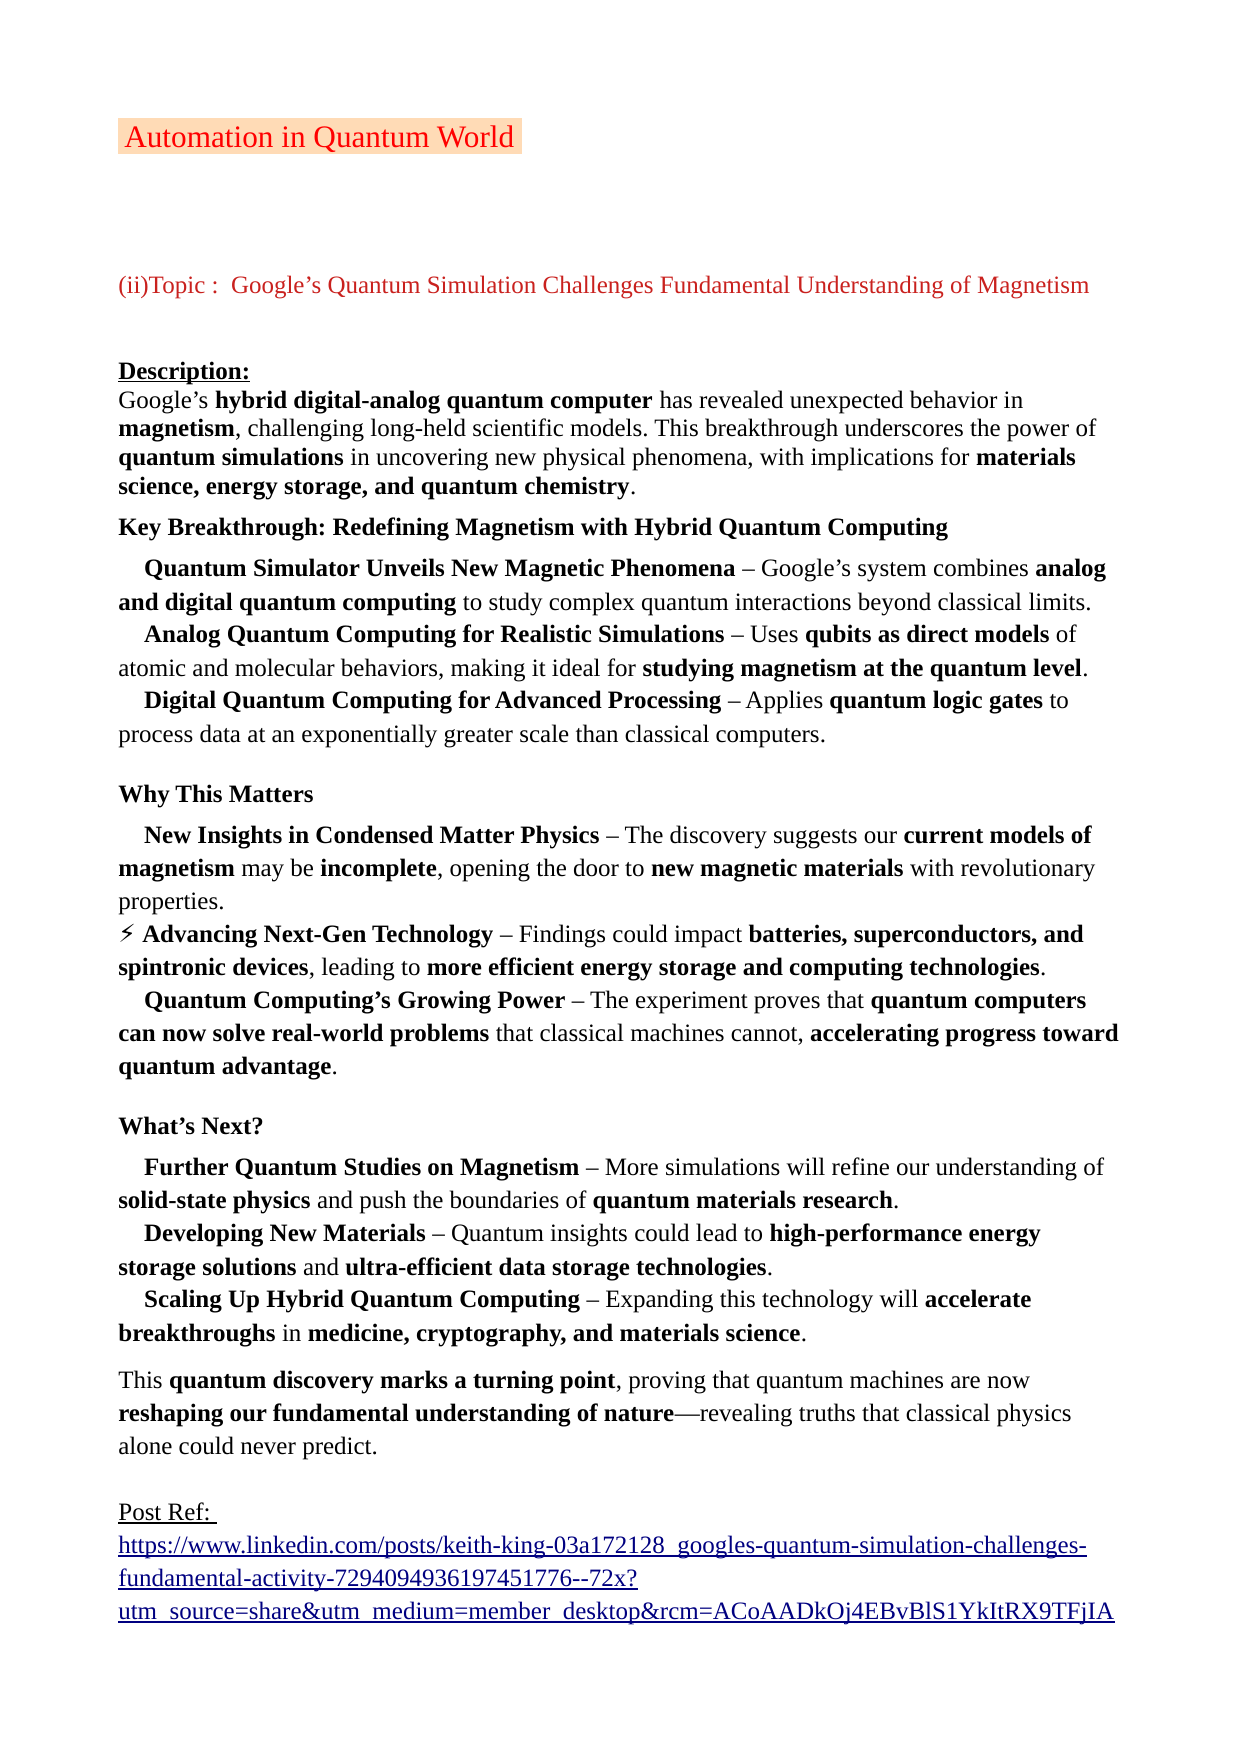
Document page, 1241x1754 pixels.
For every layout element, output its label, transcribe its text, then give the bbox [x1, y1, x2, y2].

text This quantum discovery marks a turning point, proving that quantum machines are now reshaping our fundamental understanding of nature—revealing truths that classical physics alone could never predict. Post Ref: https://www.linkedin.com/posts/keith-king-03a172128_googles-quantum-simulation-challenges-fundamental-activity-7294094936197451776--72x?utm_source=share&utm_medium=member_desktop&rcm=ACoAADkOj4EBvBlS1YkItRX9TFjIA [118, 1365, 1122, 1625]
text ✅ Quantum Simulator Unveils New Magnetic Phenomena – Google’s system combines analog and digital quantum computing to study complex quantum interactions beyond classical limits. ✅ Analog Quantum Computing for Realistic Simulations – Uses qubits as direct models of atomic and molecular behaviors, making it ideal for studying magnetism at the quantum level. ✅ Digital Quantum Computing for Advanced Processing – Applies quantum logic gates to process data at an exponentially greater scale than classical computers. [118, 553, 1122, 747]
subtitle Key Breakthrough: Redefining Magnetism with Hybrid Quantum Computing [118, 512, 1122, 541]
subtitle Why This Matters [118, 779, 1122, 807]
text 🧲 New Insights in Condensed Matter Physics – The discovery suggests our current models of magnetism may be incomplete, opening the door to new magnetic materials with revolutionary properties. ⚡ Advancing Next-Gen Technology – Findings could impact batteries, superconductors, and spintronic devices, leading to more efficient energy storage and computing technologies. 🚀 Quantum Computing’s Growing Power – The experiment proves that quantum computers can now solve real-world problems that classical machines cannot, accelerating progress toward quantum advantage. [118, 820, 1122, 1080]
text (ii)Topic : Google’s Quantum Simulation Challenges Fundamental Understanding of Magnetism Description: Google’s hybrid digital-analog quantum computer has revealed unexpected behavior in magnetism, challenging long-held scientific models. This breakthrough underscores the power of quantum simulations in uncovering new physical phenomena, with implications for materials science, energy storage, and quantum chemistry. [118, 183, 1122, 500]
text 🔬 Further Quantum Studies on Magnetism – More simulations will refine our understanding of solid-state physics and push the boundaries of quantum materials research. 🔋 Developing New Materials – Quantum insights could lead to high-performance energy storage solutions and ultra-efficient data storage technologies. 💡 Scaling Up Hybrid Quantum Computing – Expanding this technology will accelerate breakthroughs in medicine, cryptography, and materials science. [118, 1152, 1122, 1346]
subtitle What’s Next? [118, 1111, 1122, 1140]
